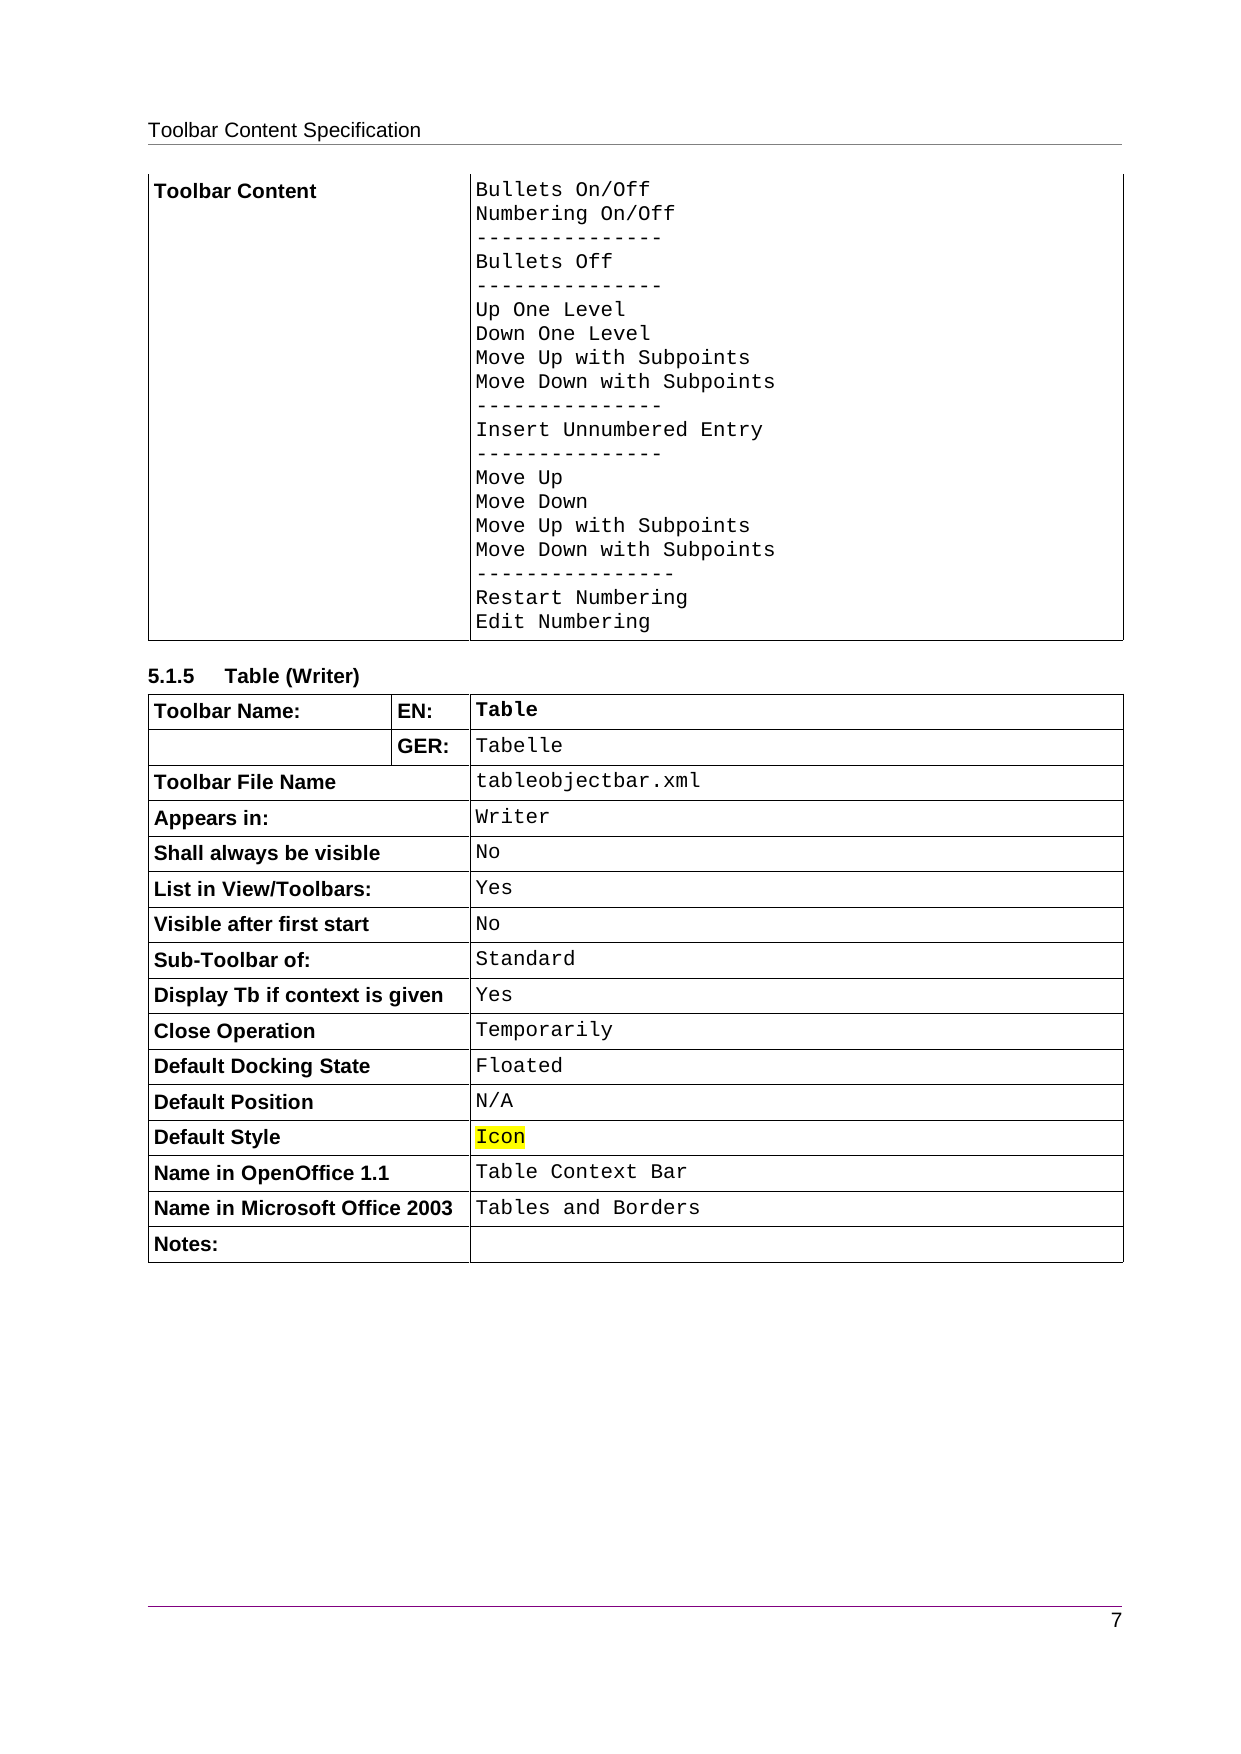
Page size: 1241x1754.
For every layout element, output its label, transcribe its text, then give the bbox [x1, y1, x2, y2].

table_cell [149, 730, 391, 765]
table_cell Default Docking State [149, 1050, 469, 1084]
table_cell [471, 1227, 1123, 1262]
table_cell Yes [471, 979, 1123, 1013]
table_cell Yes [471, 872, 1123, 907]
table_cell Toolbar Content [149, 174, 469, 640]
table_cell Notes: [149, 1227, 469, 1262]
table_cell Writer [471, 801, 1123, 836]
table_cell Floated [471, 1050, 1123, 1084]
table_cell Sub-Toolbar of: [149, 943, 469, 978]
table_cell Table Context Bar [471, 1156, 1123, 1191]
subtitle Table (Writer) [148, 664, 1122, 688]
table_cell Shall always be visible [149, 837, 469, 871]
table_cell Appears in: [149, 801, 469, 836]
table_cell Display Tb if context is given [149, 979, 469, 1013]
table_cell Default Position [149, 1085, 469, 1120]
table_cell Name in OpenOffice 1.1 [149, 1156, 469, 1191]
table_header Table [471, 695, 1123, 729]
table_cell Bullets On/Off Numbering On/Off --------------- Bullets Off --------------- Up One Level Down One Level Move Up with Subpoints Move Down with Subpoints --------------- Insert Unnumbered Entry --------------- Move Up Move Down Move Up with Subpoints Move Down with Subpoints ---------------- Restart Numbering Edit Numbering [471, 174, 1123, 640]
table_cell Tables and Borders [471, 1192, 1123, 1226]
table_cell Default Style [149, 1121, 469, 1155]
table_header Toolbar Name: [149, 695, 391, 729]
table_cell No [471, 837, 1123, 871]
table_cell N/A [471, 1085, 1123, 1120]
table_cell Close Operation [149, 1014, 469, 1049]
table_cell Standard [471, 943, 1123, 978]
table_cell Toolbar File Name [149, 766, 469, 800]
table_cell Icon [471, 1121, 1123, 1155]
table_cell Visible after first start [149, 908, 469, 942]
table_cell No [471, 908, 1123, 942]
table_cell List in View/Toolbars: [149, 872, 469, 907]
table_cell Tabelle [471, 730, 1123, 765]
table_cell tableobjectbar.xml [471, 766, 1123, 800]
table_cell Name in Microsoft Office 2003 [149, 1192, 469, 1226]
table_cell Temporarily [471, 1014, 1123, 1049]
table_cell GER: [392, 730, 469, 765]
table_header EN: [392, 695, 469, 729]
